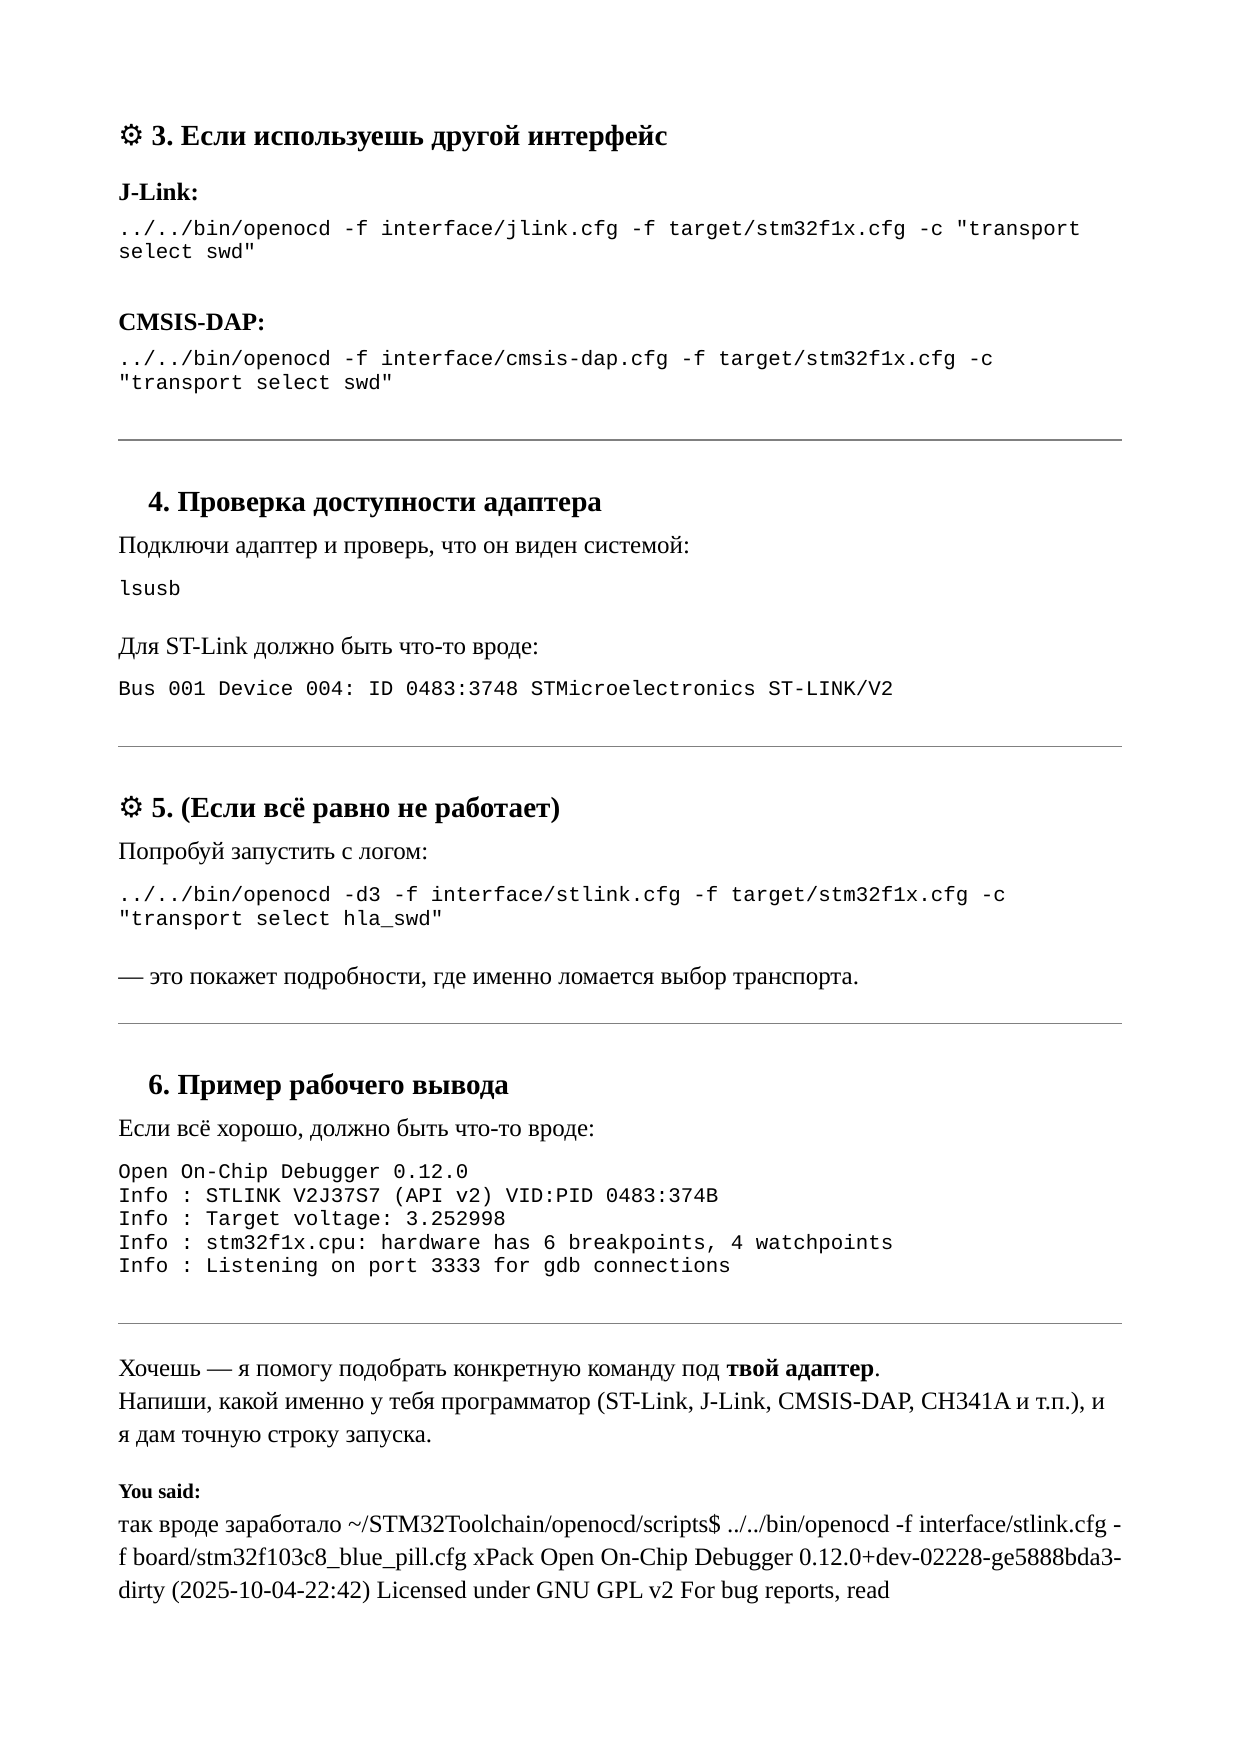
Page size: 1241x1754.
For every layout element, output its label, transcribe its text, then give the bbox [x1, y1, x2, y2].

text Info : stm32f1x.cpu: hardware has 6 breakpoints, 4 watchpoints [118, 1232, 1122, 1256]
text Info : Listening on port 3333 for gdb connections [118, 1256, 1122, 1279]
text ../../bin/openocd -f interface/cmsis-dap.cfg -f target/stm32f1x.cfg -c "transport select swd" [118, 348, 1122, 396]
text Подключи адаптер и проверь, что он виден системой: [118, 530, 1122, 559]
text lsusb [118, 578, 1122, 601]
text Если всё хорошо, должно быть что-то вроде: [118, 1113, 1122, 1142]
text так вроде заработало ~/STM32Toolchain/openocd/scripts$ ../../bin/openocd -f interface/stlink.cfg -f board/stm32f103c8_blue_pill.cfg xPack Open On-Chip Debugger 0.12.0+dev-02228-ge5888bda3-dirty (2025-10-04-22:42) Licensed under GNU GPL v2 For bug reports, read [118, 1509, 1122, 1604]
text Для ST-Link должно быть что-то вроде: [118, 631, 1122, 659]
text Bus 001 Device 004: ID 0483:3748 STMicroelectronics ST-LINK/V2 [118, 678, 1122, 702]
text ../../bin/openocd -f interface/jlink.cfg -f target/stm32f1x.cfg -c "transport select swd" [118, 218, 1122, 265]
text Open On-Chip Debugger 0.12.0 [118, 1161, 1122, 1184]
text Info : STLINK V2J37S7 (API v2) VID:PID 0483:374B [118, 1184, 1122, 1208]
subtitle 💡 6. Пример рабочего вывода [118, 1067, 1122, 1101]
subtitle ⚙️ 3. Если используешь другой интерфейс [118, 118, 1122, 152]
text — это покажет подробности, где именно ломается выбор транспорта. [118, 961, 1122, 989]
subtitle You said: [118, 1479, 1122, 1503]
subtitle CMSIS-DAP: [118, 307, 1122, 336]
subtitle ⚙️ 5. (Если всё равно не работает) [118, 790, 1122, 824]
subtitle J-Link: [118, 177, 1122, 205]
text ../../bin/openocd -d3 -f interface/stlink.cfg -f target/stm32f1x.cfg -c "transport select hla_swd" [118, 884, 1122, 931]
text Попробуй запустить с логом: [118, 836, 1122, 865]
subtitle 🧠 4. Проверка доступности адаптера [118, 484, 1122, 518]
text Info : Target voltage: 3.252998 [118, 1208, 1122, 1232]
text Хочешь — я помогу подобрать конкретную команду под твой адаптер. Напиши, какой именно у тебя программатор (ST-Link, J-Link, CMSIS-DAP, CH341A и т.п.), и я дам точную строку запуска. [118, 1353, 1122, 1448]
